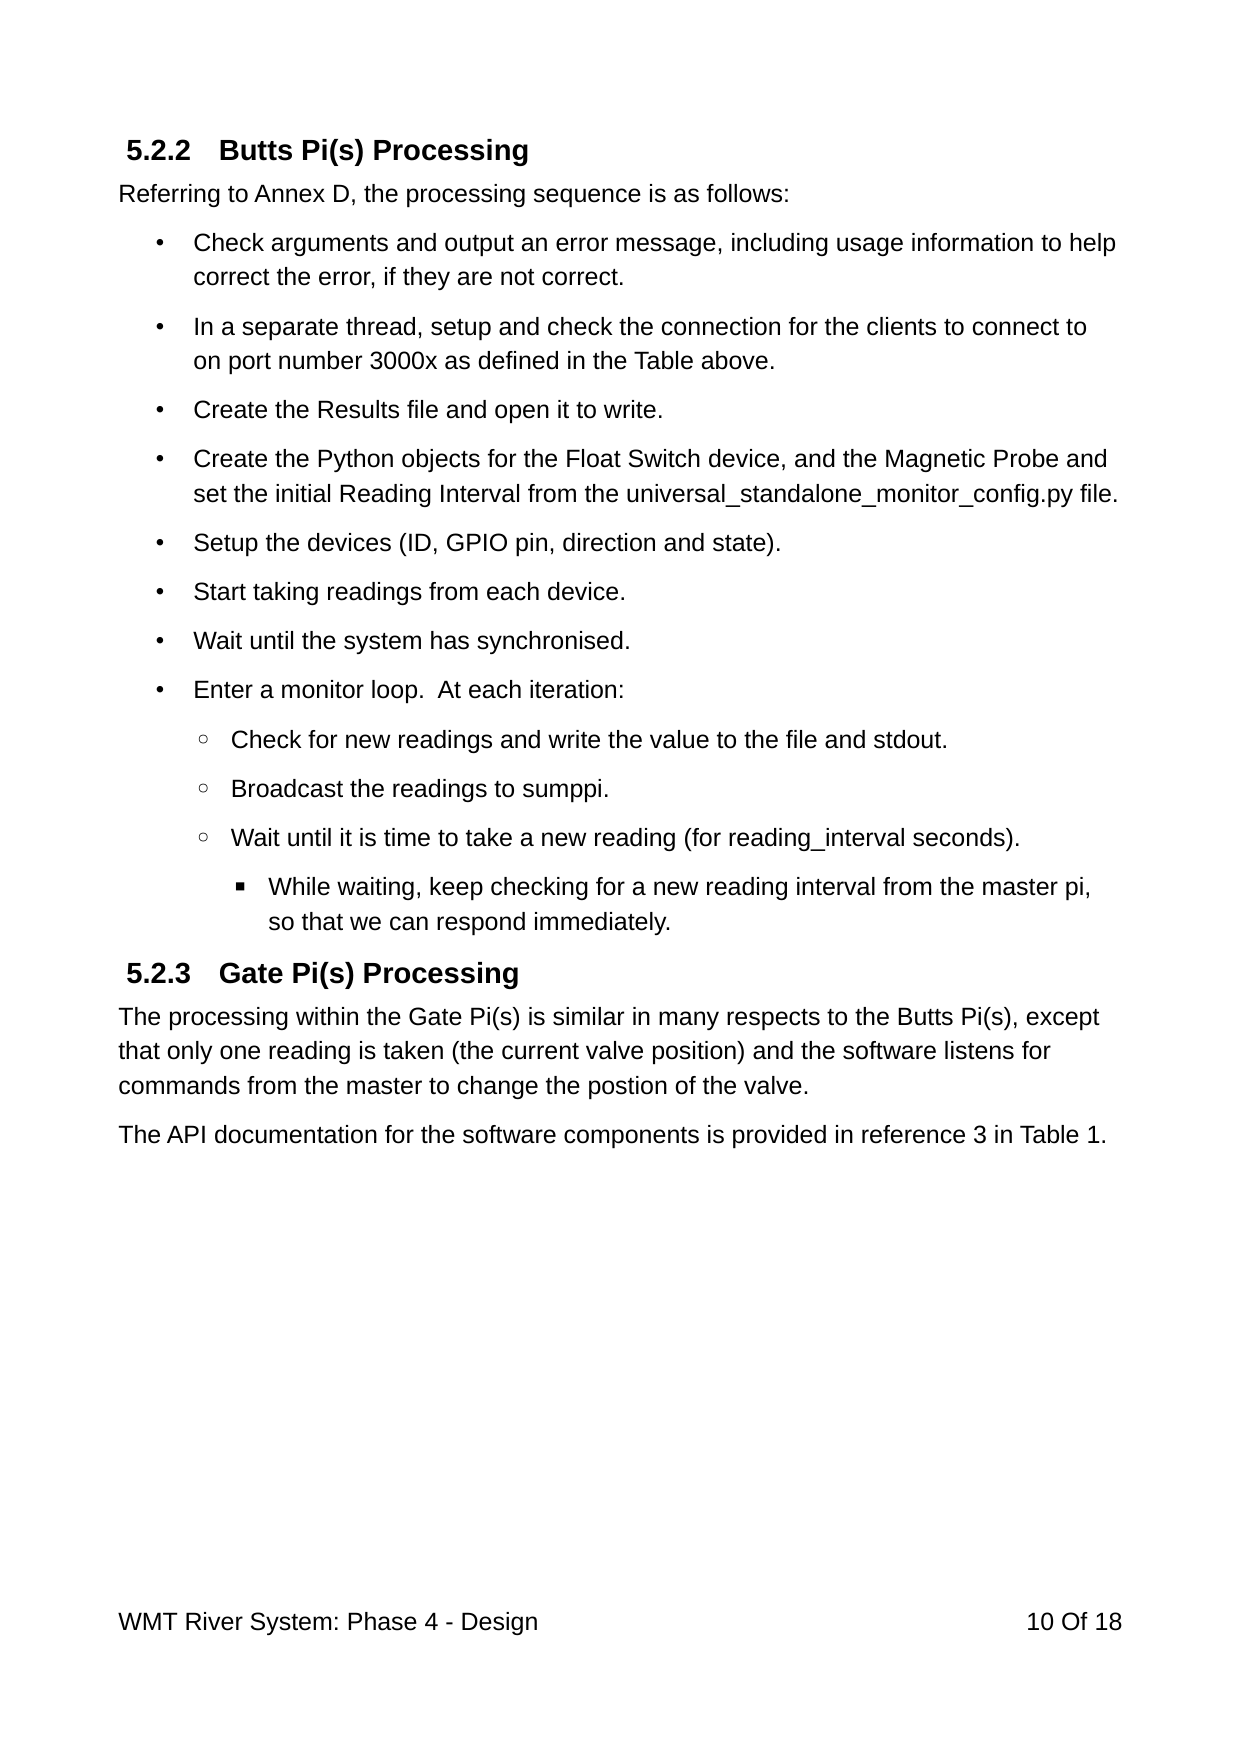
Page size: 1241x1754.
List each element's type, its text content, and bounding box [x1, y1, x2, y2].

list In a separate thread, setup and check the connection for the clients to connect to on port number 3000x as defined in the Table above. [156, 311, 1122, 375]
list Start taking readings from each device. [156, 577, 1122, 606]
list Setup the devices (ID, GPIO pin, direction and state). [156, 528, 1122, 557]
list While waiting, keep checking for a new reading interval from the master pi, so that we can respond immediately. [231, 872, 1122, 935]
list Wait until it is time to take a new reading (for reading_interval seconds). [193, 823, 1122, 852]
list Check for new readings and write the value to the file and stdout. [193, 724, 1122, 753]
list Check arguments and output an error message, including usage information to help correct the error, if they are not correct. [156, 228, 1122, 291]
list Create the Results file and open it to write. [156, 395, 1122, 424]
text Referring to Annex D, the processing sequence is as follows: [118, 179, 1122, 207]
text The processing within the Gate Pi(s) is similar in many respects to the Butts Pi(s), except that only one reading is taken (the current valve position) and the software listens for commands from the master to change the postion of the valve. [118, 1002, 1122, 1099]
text The API documentation for the software components is provided in reference 3 in Table 1. [118, 1120, 1122, 1148]
list Wait until the system has synchronised. [156, 626, 1122, 655]
list Create the Python objects for the Float Switch device, and the Magnetic Probe and set the initial Reading Interval from the universal_standalone_monitor_config.py file. [156, 444, 1122, 508]
list Enter a monitor loop. At each iteration: [156, 675, 1122, 704]
list Broadcast the readings to sumppi. [193, 774, 1122, 803]
subtitle Gate Pi(s) Processing [118, 956, 1122, 989]
subtitle Butts Pi(s) Processing [118, 133, 1122, 166]
